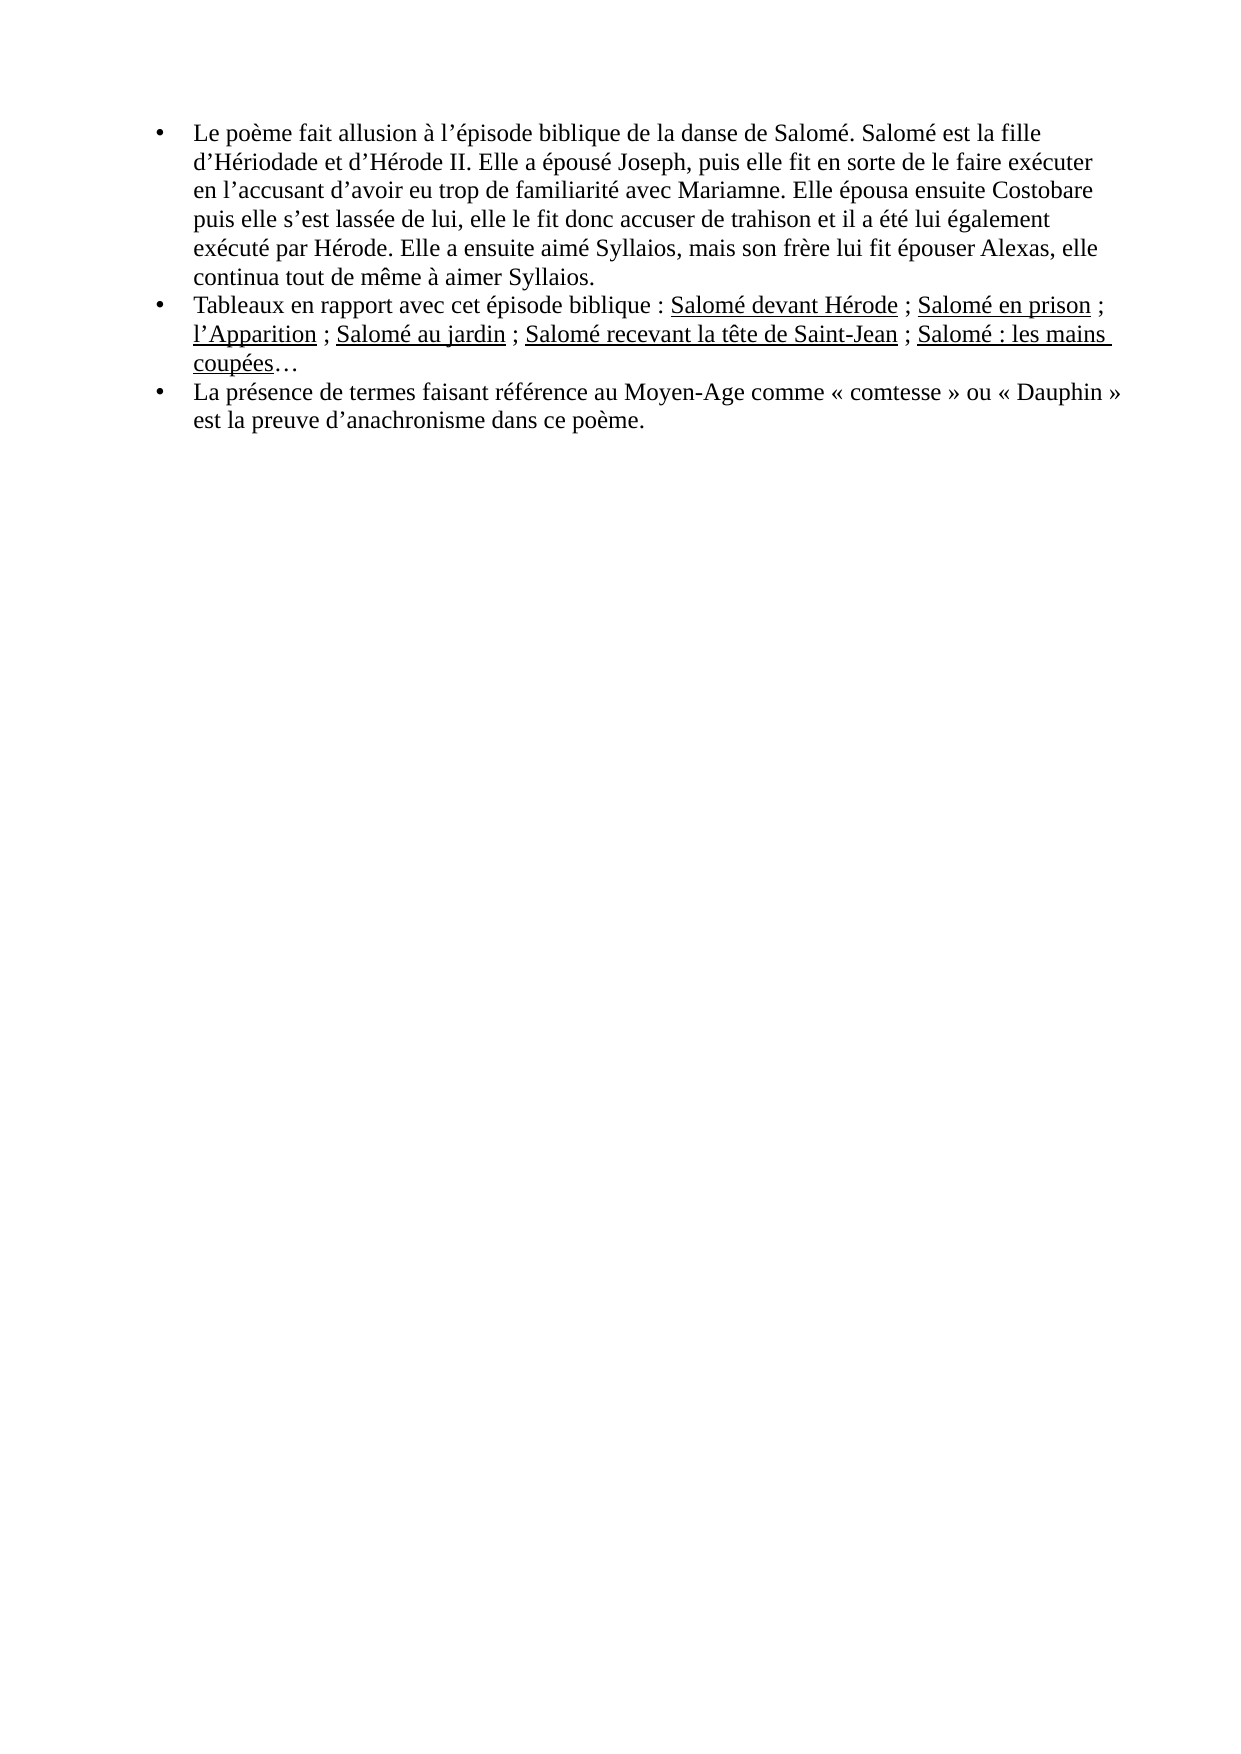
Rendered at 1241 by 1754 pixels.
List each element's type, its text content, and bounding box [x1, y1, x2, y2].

list La présence de termes faisant référence au Moyen-Age comme « comtesse » ou « Dauphin » est la preuve d’anachronisme dans ce poème. [156, 377, 1122, 434]
list Tableaux en rapport avec cet épisode biblique : Salomé devant Hérode ; Salomé en prison ; l’Apparition ; Salomé au jardin ; Salomé recevant la tête de Saint-Jean ; Salomé : les mains coupées… [156, 291, 1122, 377]
list Le poème fait allusion à l’épisode biblique de la danse de Salomé. Salomé est la fille d’Hériodade et d’Hérode II. Elle a épousé Joseph, puis elle fit en sorte de le faire exécuter en l’accusant d’avoir eu trop de familiarité avec Mariamne. Elle épousa ensuite Costobare puis elle s’est lassée de lui, elle le fit donc accuser de trahison et il a été lui également exécuté par Hérode. Elle a ensuite aimé Syllaios, mais son frère lui fit épouser Alexas, elle continua tout de même à aimer Syllaios. [156, 118, 1122, 291]
